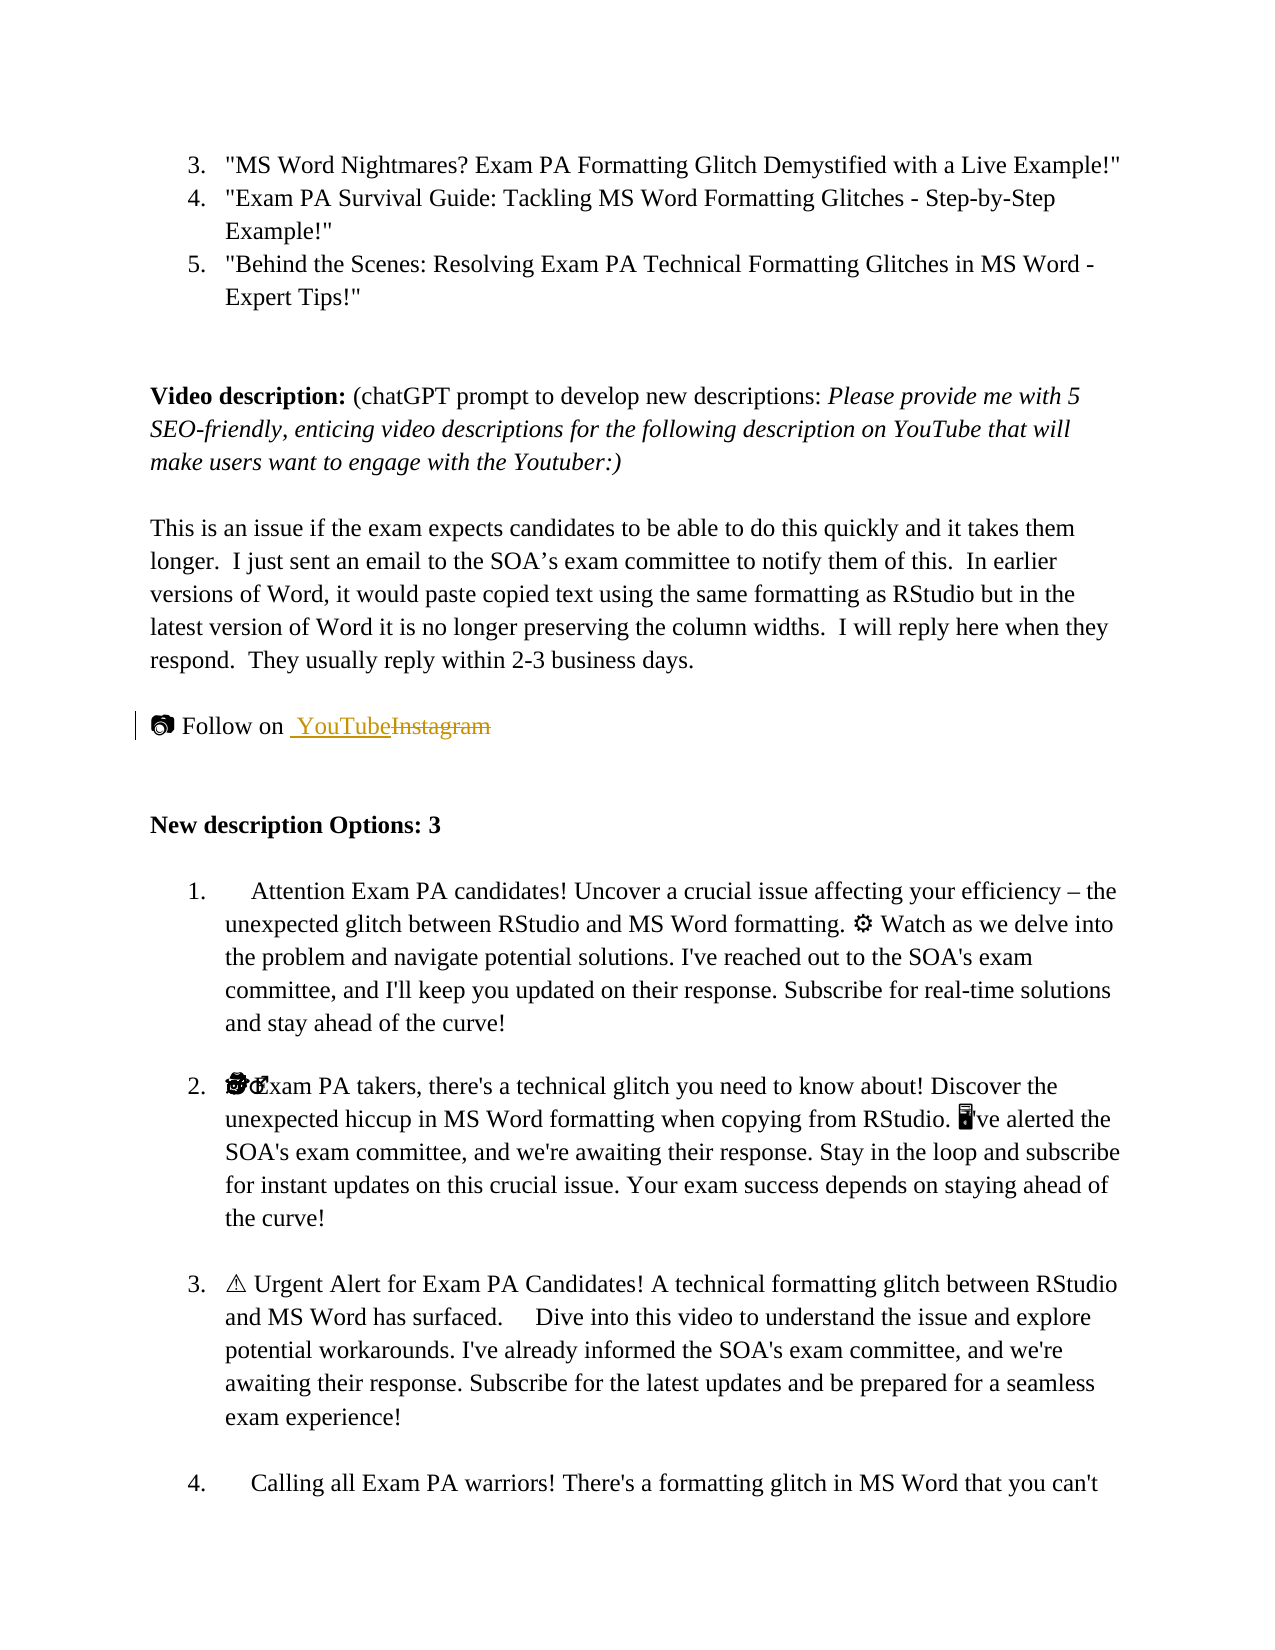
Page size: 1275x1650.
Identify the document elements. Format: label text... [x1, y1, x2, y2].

text This is an issue if the exam expects candidates to be able to do this quickly and it takes them longer. I just sent an email to the SOA’s exam committee to notify them of this. In earlier versions of Word, it would paste copied text using the same formatting as RStudio but in the latest version of Word it is no longer preserving the column widths. I will reply here when they respond. They usually reply within 2-3 business days. [150, 513, 1125, 674]
list 🕵️‍♂️ Exam PA takers, there's a technical glitch you need to know about! Discover the unexpected hiccup in MS Word formatting when copying from RStudio. 🖥️ I've alerted the SOA's exam committee, and we're awaiting their response. Stay in the loop and subscribe for instant updates on this crucial issue. Your exam success depends on staying ahead of the curve! [187, 1071, 1125, 1265]
text Video description: (chatGPT prompt to develop new descriptions: Please provide me with 5 SEO-friendly, enticing video descriptions for the following description on YouTube that will make users want to engage with the Youtuber:) [150, 381, 1125, 476]
text 📷 Follow on YouTube [150, 711, 1125, 740]
list 🌐 Calling all Exam PA warriors! There's a formatting glitch in MS Word that you can't [187, 1468, 1125, 1496]
list "MS Word Nightmares? Exam PA Formatting Glitch Demystified with a Live Example!" [187, 150, 1125, 179]
list "Behind the Scenes: Resolving Exam PA Technical Formatting Glitches in MS Word - Expert Tips!" [187, 249, 1125, 311]
list ⚠️ Urgent Alert for Exam PA Candidates! A technical formatting glitch between RStudio and MS Word has surfaced. 🚧 Dive into this video to understand the issue and explore potential workarounds. I've already informed the SOA's exam committee, and we're awaiting their response. Subscribe for the latest updates and be prepared for a seamless exam experience! [187, 1269, 1125, 1463]
text New description Options: 3 [150, 810, 1125, 839]
list 🚨 Attention Exam PA candidates! Uncover a crucial issue affecting your efficiency – the unexpected glitch between RStudio and MS Word formatting. ⚙️ Watch as we delve into the problem and navigate potential solutions. I've reached out to the SOA's exam committee, and I'll keep you updated on their response. Subscribe for real-time solutions and stay ahead of the curve! [187, 876, 1125, 1067]
list "Exam PA Survival Guide: Tackling MS Word Formatting Glitches - Step-by-Step Example!" [187, 183, 1125, 245]
